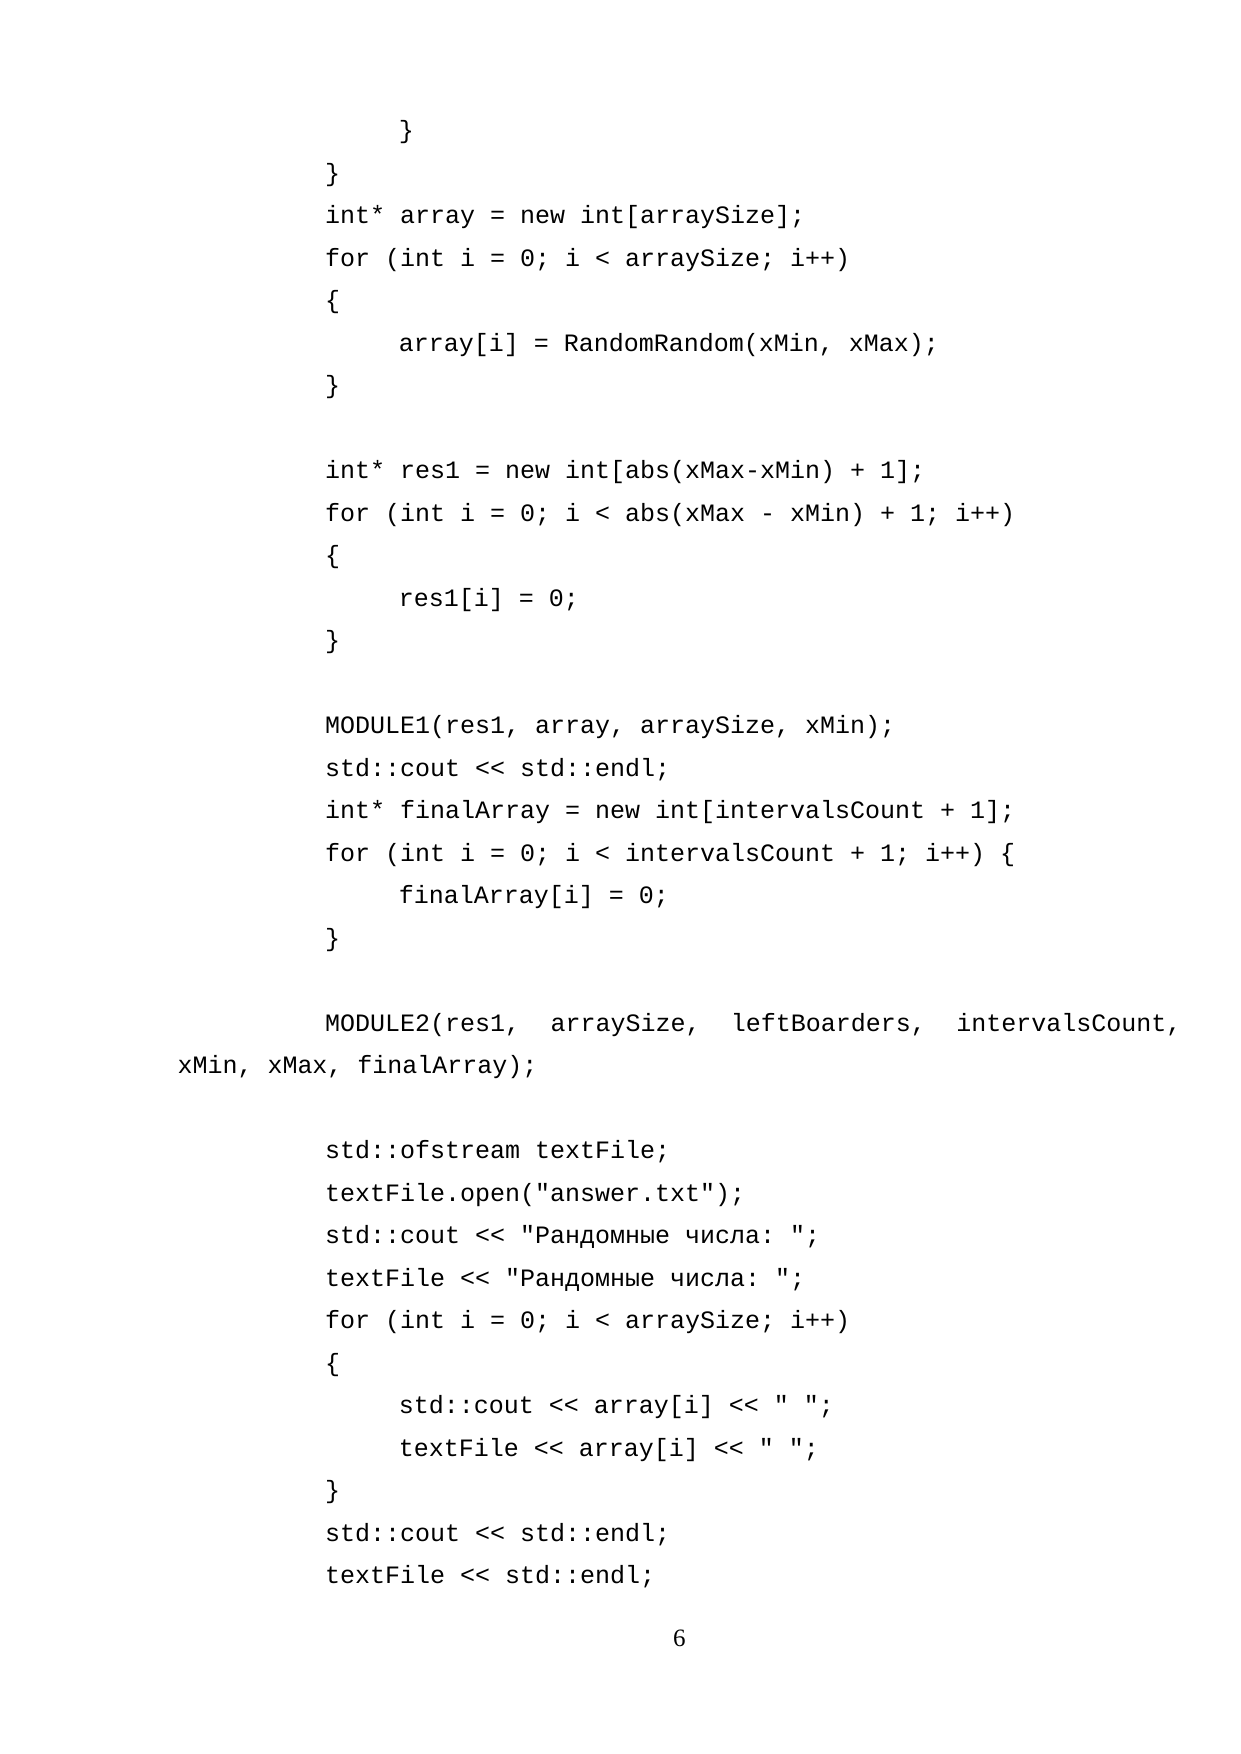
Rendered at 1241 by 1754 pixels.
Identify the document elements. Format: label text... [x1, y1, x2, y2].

text textFile << std::endl; [177, 1563, 1181, 1591]
text finalArray[i] = 0; [177, 883, 1181, 911]
text { [177, 543, 1181, 571]
text } [177, 161, 1181, 189]
text for (int i = 0; i < abs(xMax - xMin) + 1; i++) [177, 501, 1181, 529]
text std::cout << "Рандомные числа: "; [177, 1223, 1181, 1251]
text for (int i = 0; i < intervalsCount + 1; i++) { [177, 841, 1181, 869]
text MODULE1(res1, array, arraySize, xMin); [177, 713, 1181, 741]
text array[i] = RandomRandom(xMin, xMax); [177, 331, 1181, 359]
text } [177, 926, 1181, 954]
text int* array = new int[arraySize]; [177, 203, 1181, 231]
text } [177, 118, 1181, 146]
text textFile << "Рандомные числа: "; [177, 1266, 1181, 1294]
text for (int i = 0; i < arraySize; i++) [177, 246, 1181, 274]
text std::cout << std::endl; [177, 1521, 1181, 1549]
text for (int i = 0; i < arraySize; i++) [177, 1308, 1181, 1336]
text std::ofstream textFile; [177, 1138, 1181, 1166]
text textFile.open("answer.txt"); [177, 1181, 1181, 1209]
text { [177, 1351, 1181, 1379]
text std::cout << array[i] << " "; [177, 1393, 1181, 1421]
text } [177, 373, 1181, 401]
text res1[i] = 0; [177, 586, 1181, 614]
text int* finalArray = new int[intervalsCount + 1]; [177, 798, 1181, 826]
text int* res1 = new int[abs(xMax-xMin) + 1]; [177, 458, 1181, 486]
text { [177, 288, 1181, 316]
text } [177, 628, 1181, 656]
text std::cout << std::endl; [177, 756, 1181, 784]
text } [177, 1478, 1181, 1506]
text MODULE2(res1, arraySize, leftBoarders, intervalsCount, xMin, xMax, finalArray); [177, 1011, 1181, 1081]
text textFile << array[i] << " "; [177, 1436, 1181, 1464]
